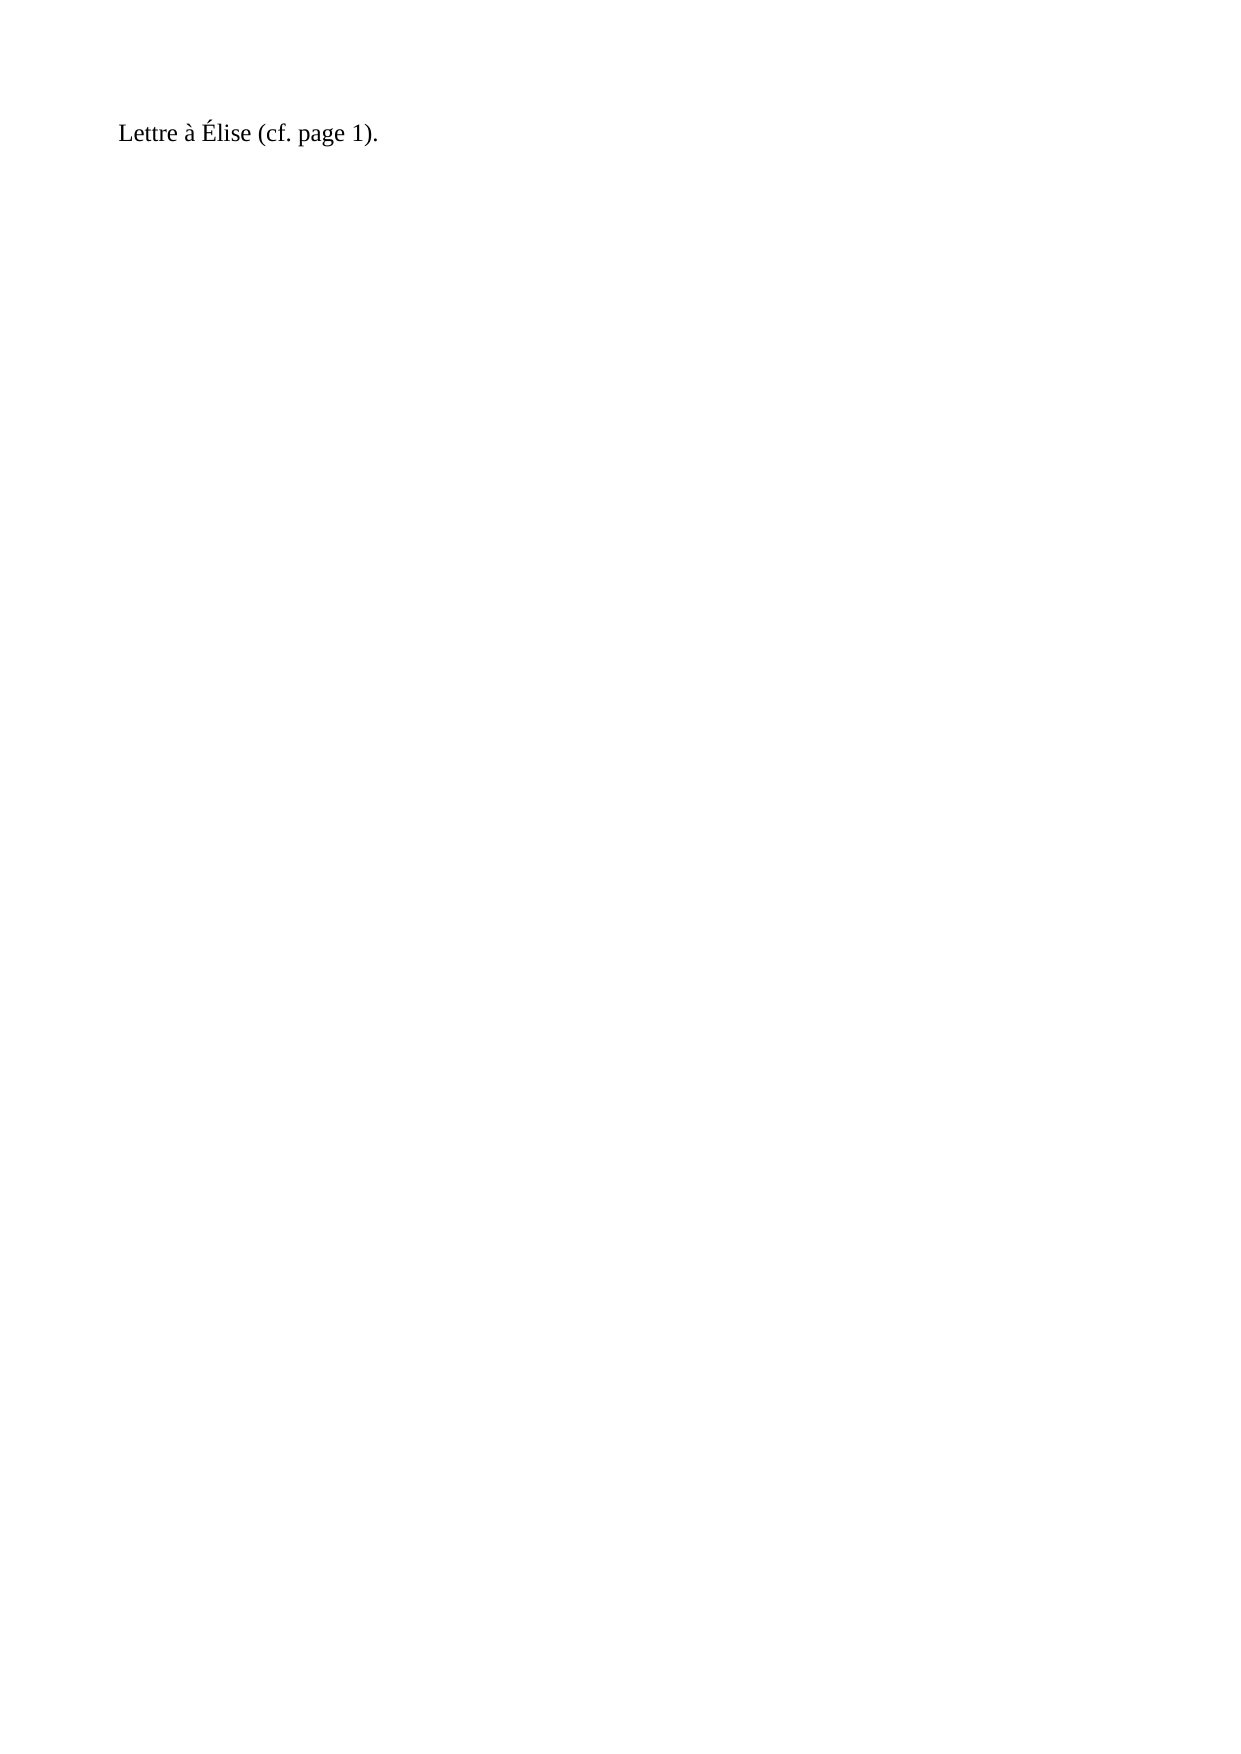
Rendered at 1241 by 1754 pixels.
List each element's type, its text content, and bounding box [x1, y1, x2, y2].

text Lettre à Élise (cf. page 1). [118, 118, 1122, 147]
